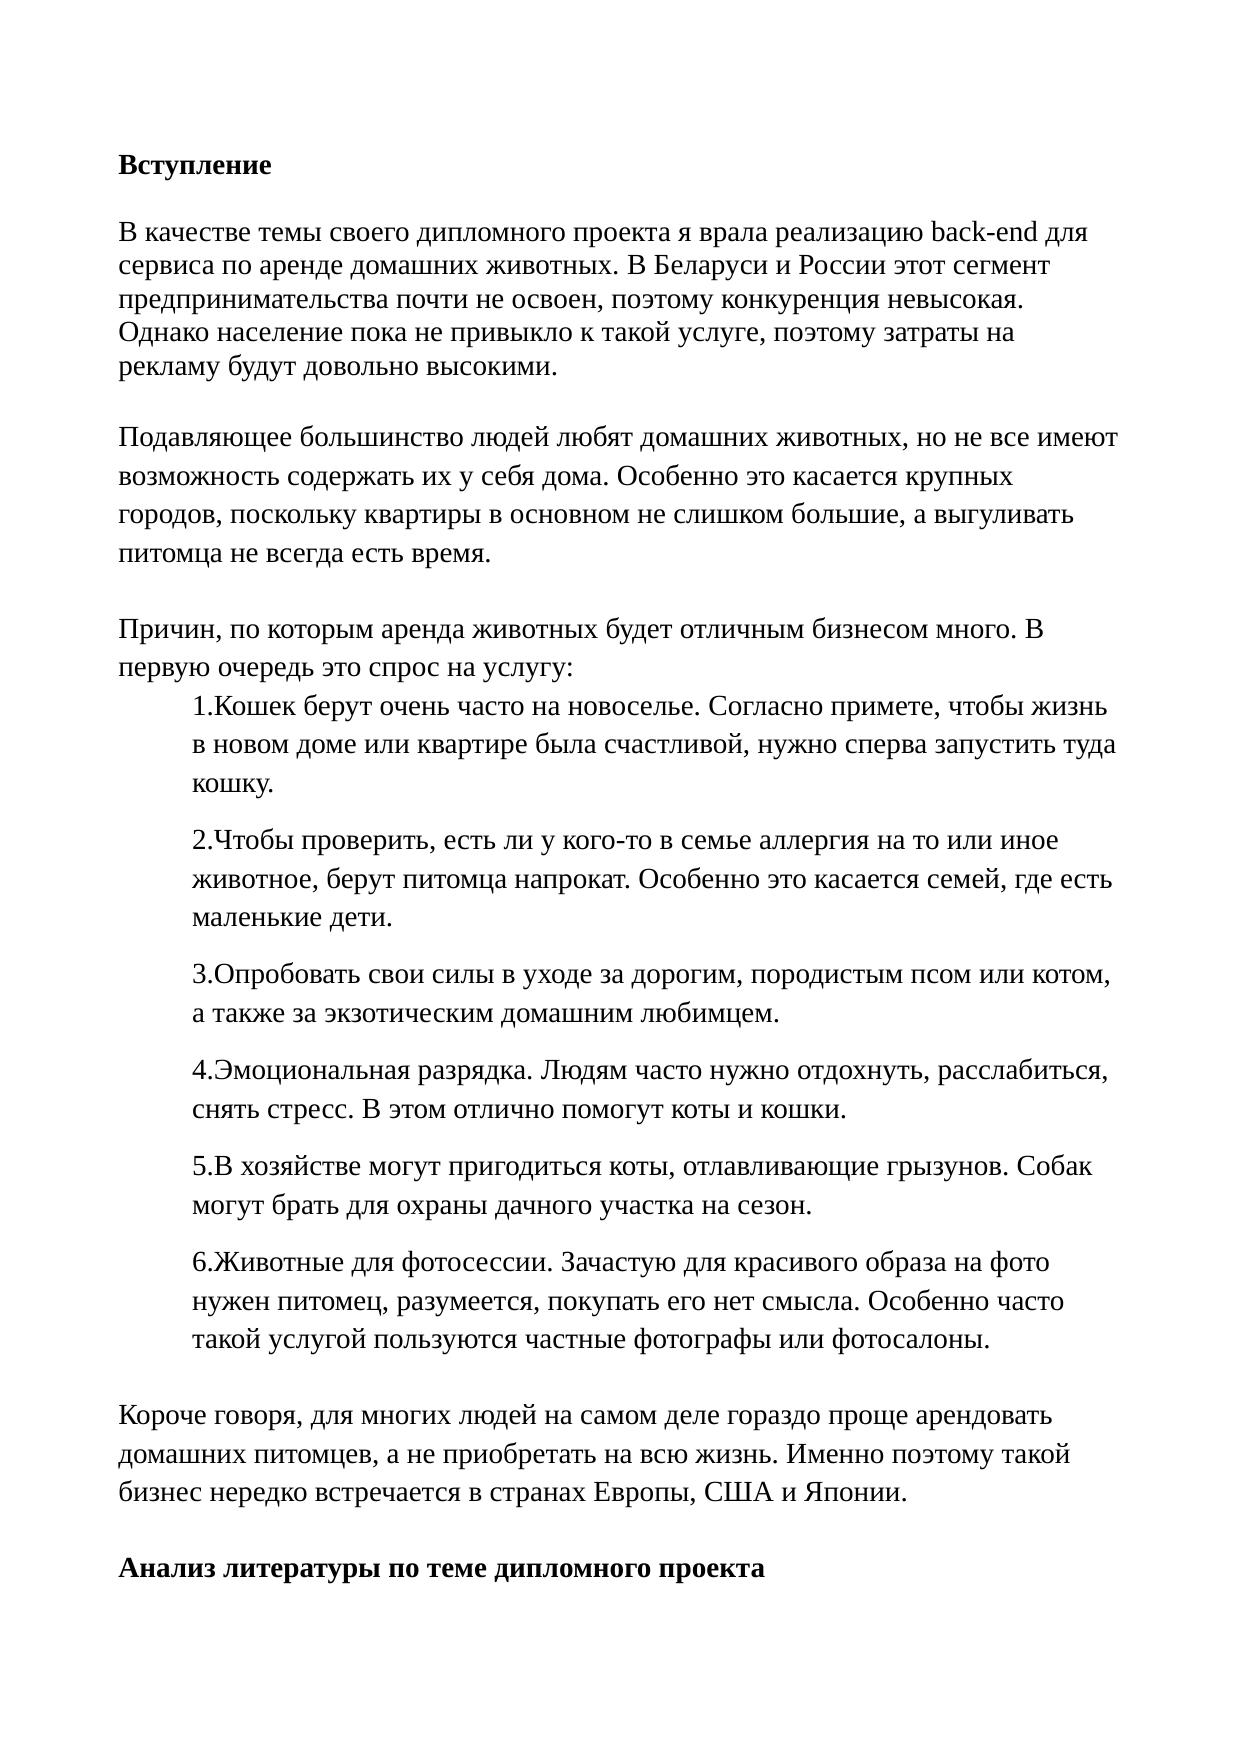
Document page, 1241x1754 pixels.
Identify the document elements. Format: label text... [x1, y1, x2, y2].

list Животные для фотосессии. Зачастую для красивого образа на фото нужен питомец, разумеется, покупать его нет смысла. Особенно часто такой услугой пользуются частные фотографы или фотосалоны. [118, 1244, 1122, 1355]
text Короче говоря, для многих людей на самом деле гораздо проще арендовать домашних питомцев, а не приобретать на всю жизнь. Именно поэтому такой бизнес нередко встречается в странах Европы, США и Японии. [118, 1397, 1122, 1508]
text В качестве темы своего дипломного проекта я врала реализацию back-end для сервиса по аренде домашних животных. В Беларуси и России этот сегмент предпринимательства почти не освоен, поэтому конкуренция невысокая. Однако население пока не привыкло к такой услуге, поэтому затраты на рекламу будут довольно высокими. [118, 214, 1122, 382]
list Опробовать свои силы в уходе за дорогим, породистым псом или котом, а также за экзотическим домашним любимцем. [118, 957, 1122, 1029]
list Эмоциональная разрядка. Людям часто нужно отдохнуть, расслабиться, снять стресс. В этом отлично помогут коты и кошки. [118, 1052, 1122, 1124]
list Кошек берут очень часто на новоселье. Согласно примете, чтобы жизнь в новом доме или квартире была счастливой, нужно сперва запустить туда кошку. [118, 688, 1122, 798]
text Причин, по которым аренда животных будет отличным бизнесом много. В первую очередь это спрос на услугу: [118, 611, 1122, 683]
list В хозяйстве могут пригодиться коты, отлавливающие грызунов. Собак могут брать для охраны дачного участка на сезон. [118, 1148, 1122, 1220]
text Подавляющее большинство людей любят домашних животных, но не все имеют возможность содержать их у себя дома. Особенно это касается крупных городов, поскольку квартиры в основном не слишком большие, а выгуливать питомца не всегда есть время. [118, 419, 1122, 568]
text Вступление [118, 147, 1122, 180]
text Анализ литературы по теме дипломного проекта [118, 1550, 1122, 1584]
list Чтобы проверить, есть ли у кого-то в семье аллергия на то или иное животное, берут питомца напрокат. Особенно это касается семей, где есть маленькие дети. [118, 822, 1122, 933]
